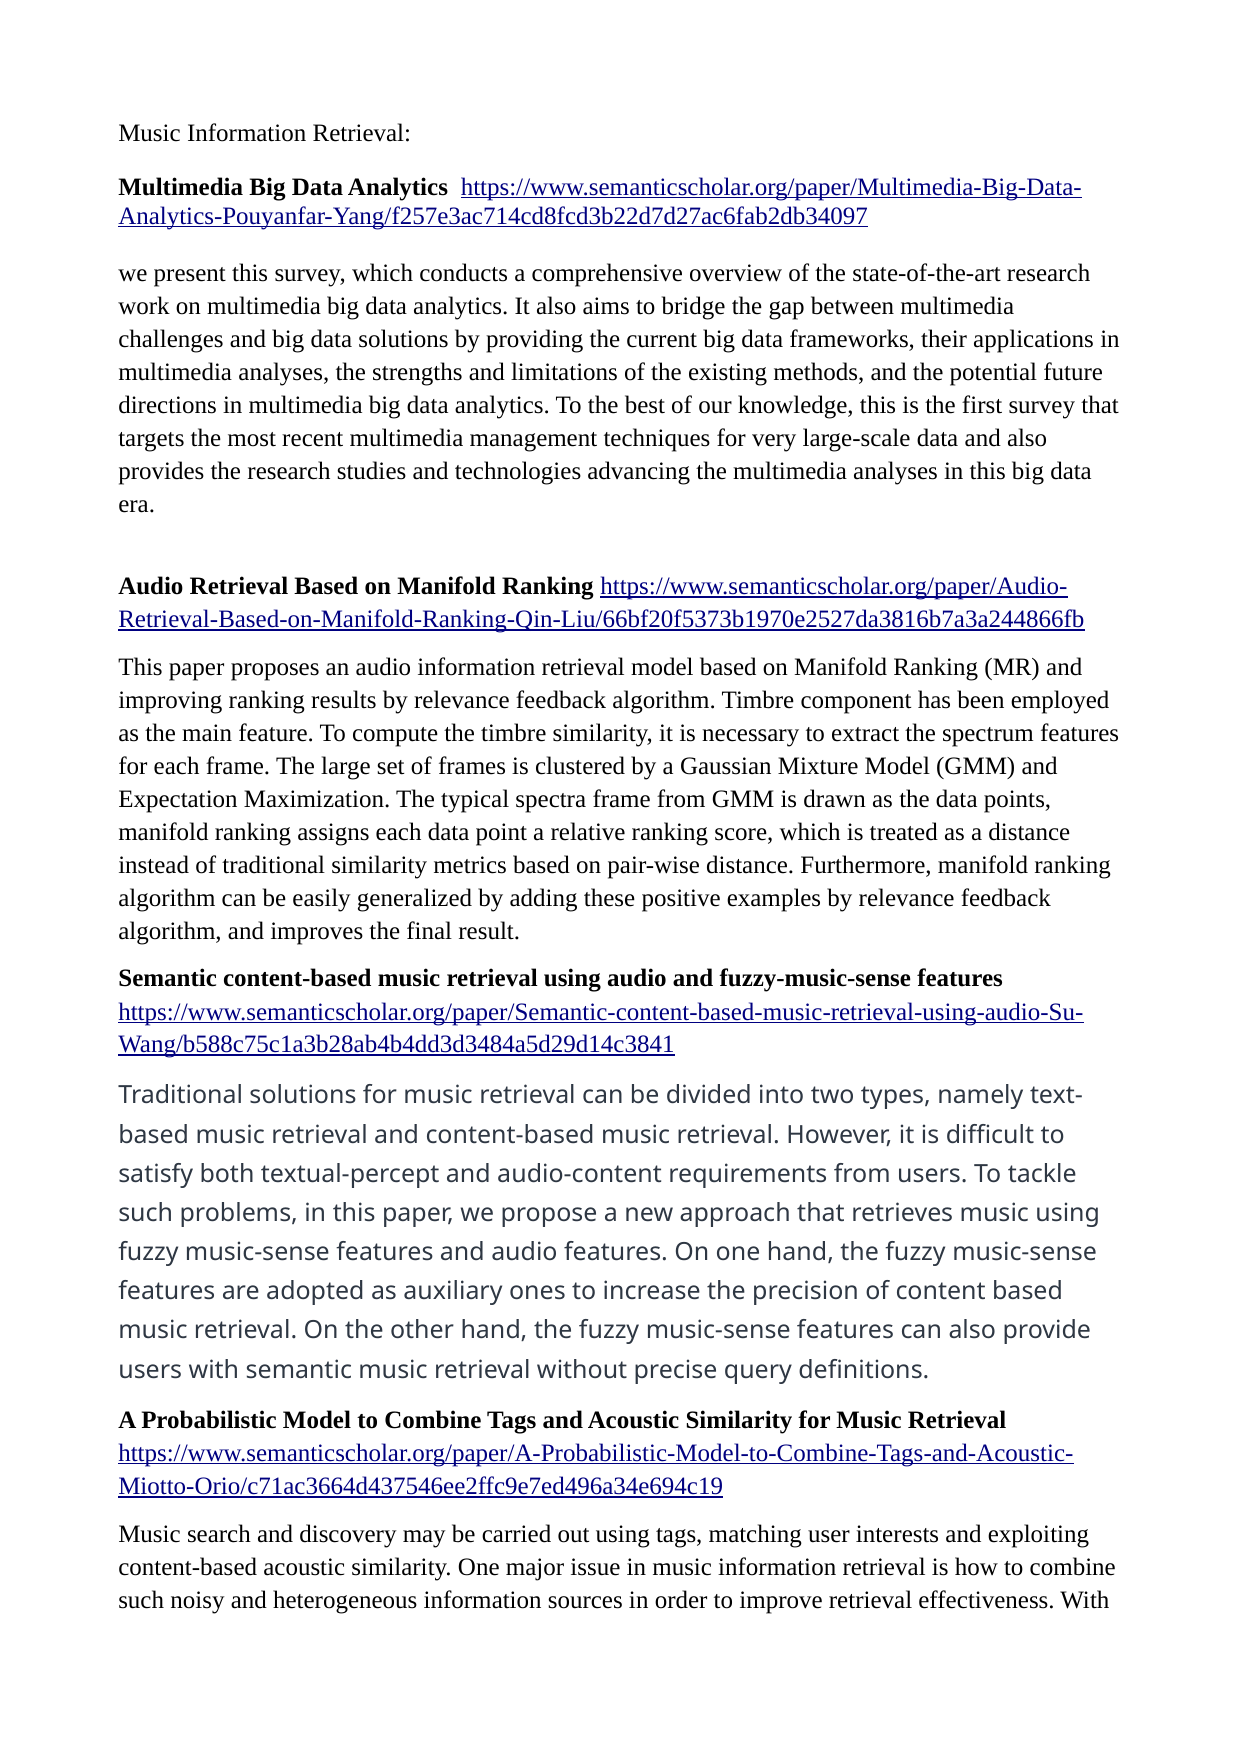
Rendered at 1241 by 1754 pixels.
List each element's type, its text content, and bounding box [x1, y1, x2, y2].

text This paper proposes an audio information retrieval model based on Manifold Ranking (MR) and improving ranking results by relevance feedback algorithm. Timbre component has been employed as the main feature. To compute the timbre similarity, it is necessary to extract the spectrum features for each frame. The large set of frames is clustered by a Gaussian Mixture Model (GMM) and Expectation Maximization. The typical spectra frame from GMM is drawn as the data points, manifold ranking assigns each data point a relative ranking score, which is treated as a distance instead of traditional similarity metrics based on pair-wise distance. Furthermore, manifold ranking algorithm can be easily generalized by adding these positive examples by relevance feedback algorithm, and improves the final result. [118, 652, 1122, 945]
text Traditional solutions for music retrieval can be divided into two types, namely text-based music retrieval and content-based music retrieval. However, it is difficult to satisfy both textual-percept and audio-content requirements from users. To tackle such problems, in this paper, we propose a new approach that retrieves music using fuzzy music-sense features and audio features. On one hand, the fuzzy music-sense features are adopted as auxiliary ones to increase the precision of content based music retrieval. On the other hand, the fuzzy music-sense features can also provide users with semantic music retrieval without precise query definitions. [118, 1077, 1122, 1385]
text A Probabilistic Model to Combine Tags and Acoustic Similarity for Music Retrieval https://www.semanticscholar.org/paper/A-Probabilistic-Model-to-Combine-Tags-and-Acoustic-Miotto-Orio/c71ac3664d437546ee2ffc9e7ed496a34e694c19 [118, 1405, 1122, 1500]
text Multimedia Big Data Analytics https://www.semanticscholar.org/paper/Multimedia-Big-Data-Analytics-Pouyanfar-Yang/f257e3ac714cd8fcd3b22d7d27ac6fab2db34097 [118, 172, 1122, 229]
text we present this survey, which conducts a comprehensive overview of the state-of-the-art research work on multimedia big data analytics. It also aims to bridge the gap between multimedia challenges and big data solutions by providing the current big data frameworks, their applications in multimedia analyses, the strengths and limitations of the existing methods, and the potential future directions in multimedia big data analytics. To the best of our knowledge, this is the first survey that targets the most recent multimedia management techniques for very large-scale data and also provides the research studies and technologies advancing the multimedia analyses in this big data era. [118, 258, 1122, 518]
text Audio Retrieval Based on Manifold Ranking https://www.semanticscholar.org/paper/Audio-Retrieval-Based-on-Manifold-Ranking-Qin-Liu/66bf20f5373b1970e2527da3816b7a3a244866fb [118, 571, 1122, 633]
text Music search and discovery may be carried out using tags, matching user interests and exploiting content-based acoustic similarity. One major issue in music information retrieval is how to combine such noisy and heterogeneous information sources in order to improve retrieval effectiveness. With [118, 1519, 1122, 1613]
text Music Information Retrieval: [118, 118, 1122, 147]
text Semantic content-based music retrieval using audio and fuzzy-music-sense features https://www.semanticscholar.org/paper/Semantic-content-based-music-retrieval-using-audio-Su-Wang/b588c75c1a3b28ab4b4dd3d3484a5d29d14c3841 [118, 963, 1122, 1058]
